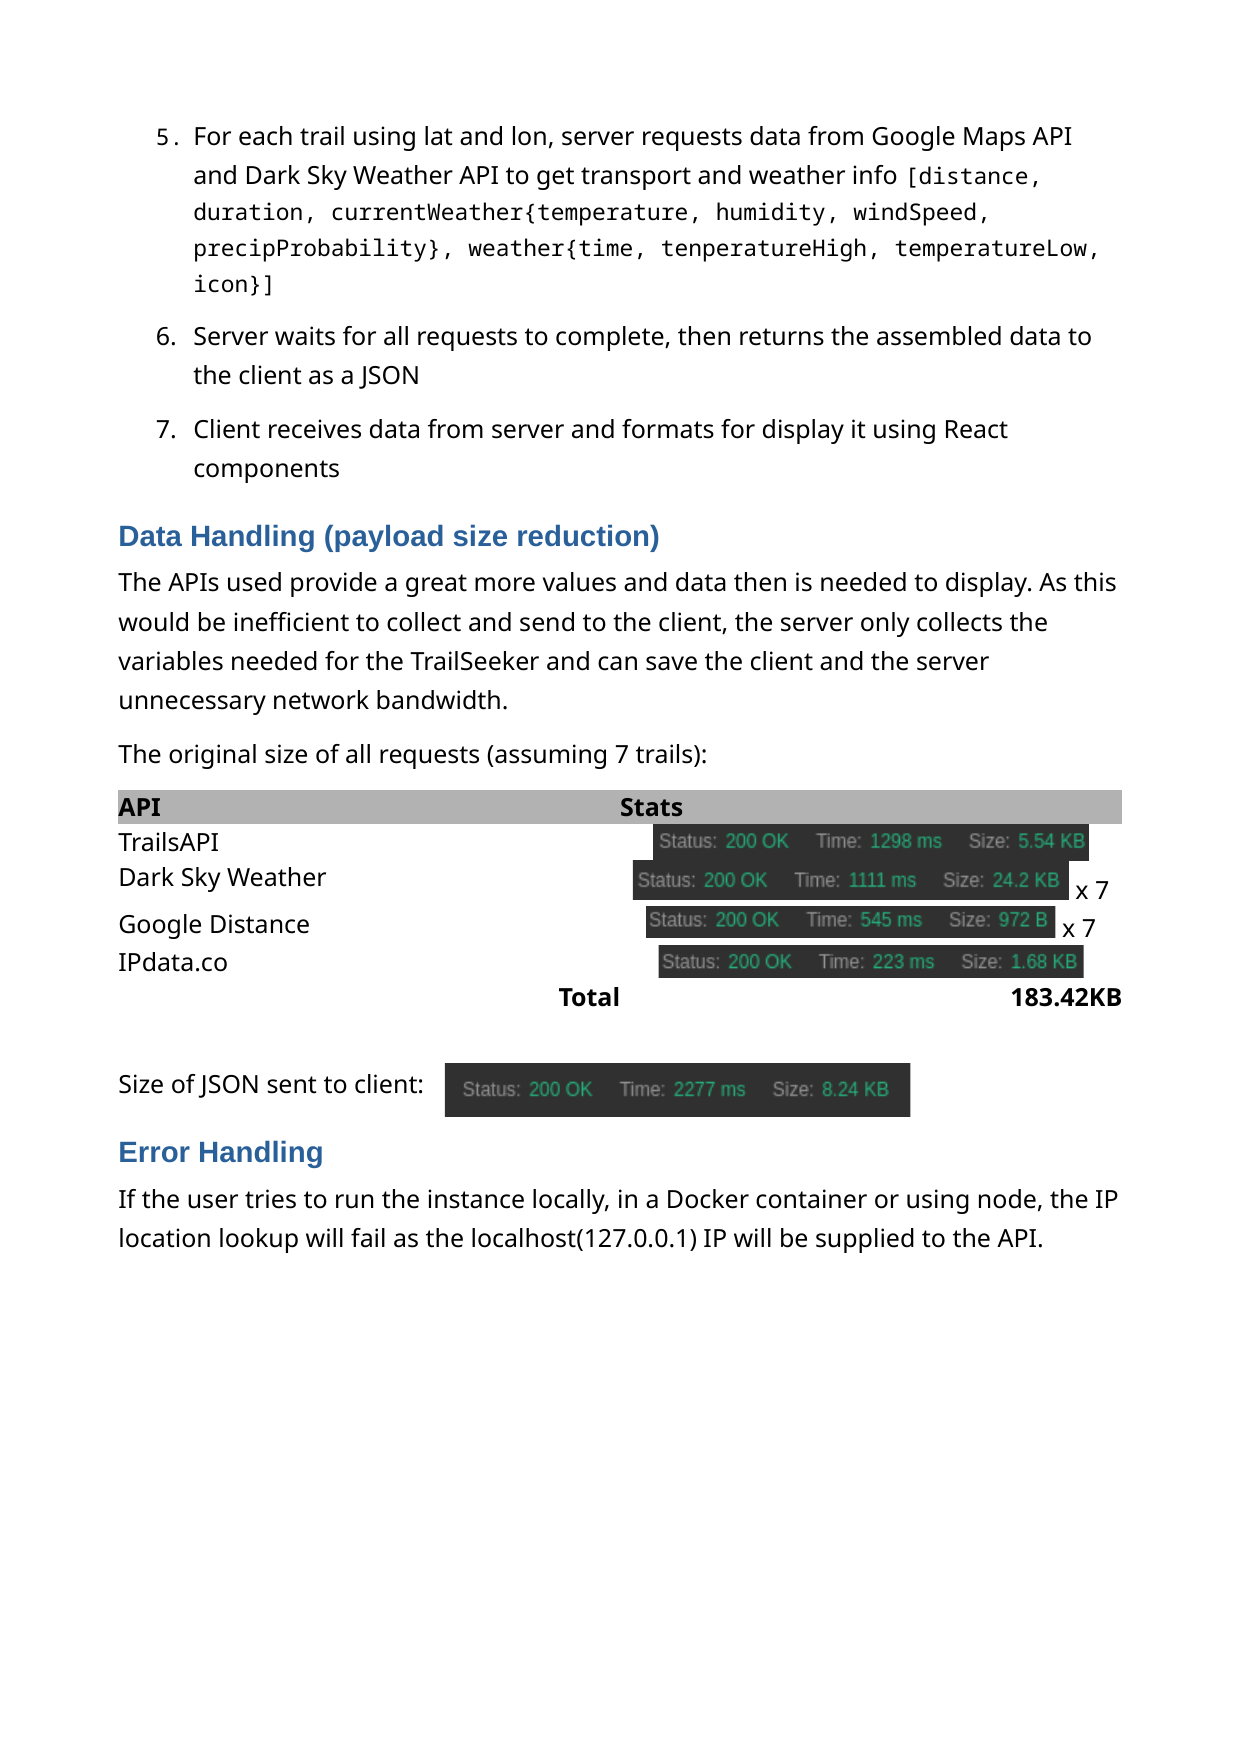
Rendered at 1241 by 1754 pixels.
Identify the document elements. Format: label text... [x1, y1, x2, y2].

table_cell [1089, 824, 1122, 860]
picture [632, 824, 1089, 900]
table_cell Google Distance [118, 906, 620, 945]
table_cell IPdata.co [118, 945, 620, 979]
table_cell 183.42KB [620, 979, 1122, 1013]
text The APIs used provide a great more values and data then is needed to display. As this would be inefficient to collect and send to the client, the server only collects the variables needed for the TrailSeeker and can save the client and the server unnecessary network bandwidth. [118, 565, 1122, 717]
picture [444, 1063, 911, 1117]
picture [646, 906, 1056, 938]
list For each trail using lat and lon, server requests data from Google Maps API and Dark Sky Weather API to get transport and weather info [distance, duration, currentWeather{temperature, humidity, windSpeed, precipProbability}, weather{time, tenperatureHigh, temperatureLow, icon}] [156, 118, 1122, 299]
text The original size of all requests (assuming 7 trails): [118, 736, 1122, 770]
list Client receives data from server and formats for display it using React components [156, 411, 1122, 484]
subtitle Error Handling [118, 1135, 1122, 1169]
table_cell TrailsAPI [118, 824, 620, 860]
table_cell [620, 824, 653, 860]
text [911, 1067, 1122, 1101]
table_header Stats [620, 790, 1122, 824]
text Size of JSON sent to client: [118, 1067, 444, 1101]
table_cell x 7 [620, 860, 1122, 906]
table_header API [118, 790, 620, 824]
picture [658, 945, 1084, 978]
subtitle Data Handling (payload size reduction) [118, 519, 1122, 553]
table_cell [620, 945, 1122, 979]
list Server waits for all requests to complete, then returns the assembled data to the client as a JSON [156, 318, 1122, 392]
table_cell Dark Sky Weather [118, 860, 620, 906]
table_cell Total [118, 979, 620, 1013]
table_cell x 7 [620, 906, 1122, 945]
text If the user tries to run the instance locally, in a Docker container or using node, the IP location lookup will fail as the localhost(127.0.0.1) IP will be supplied to the API. [118, 1182, 1122, 1255]
